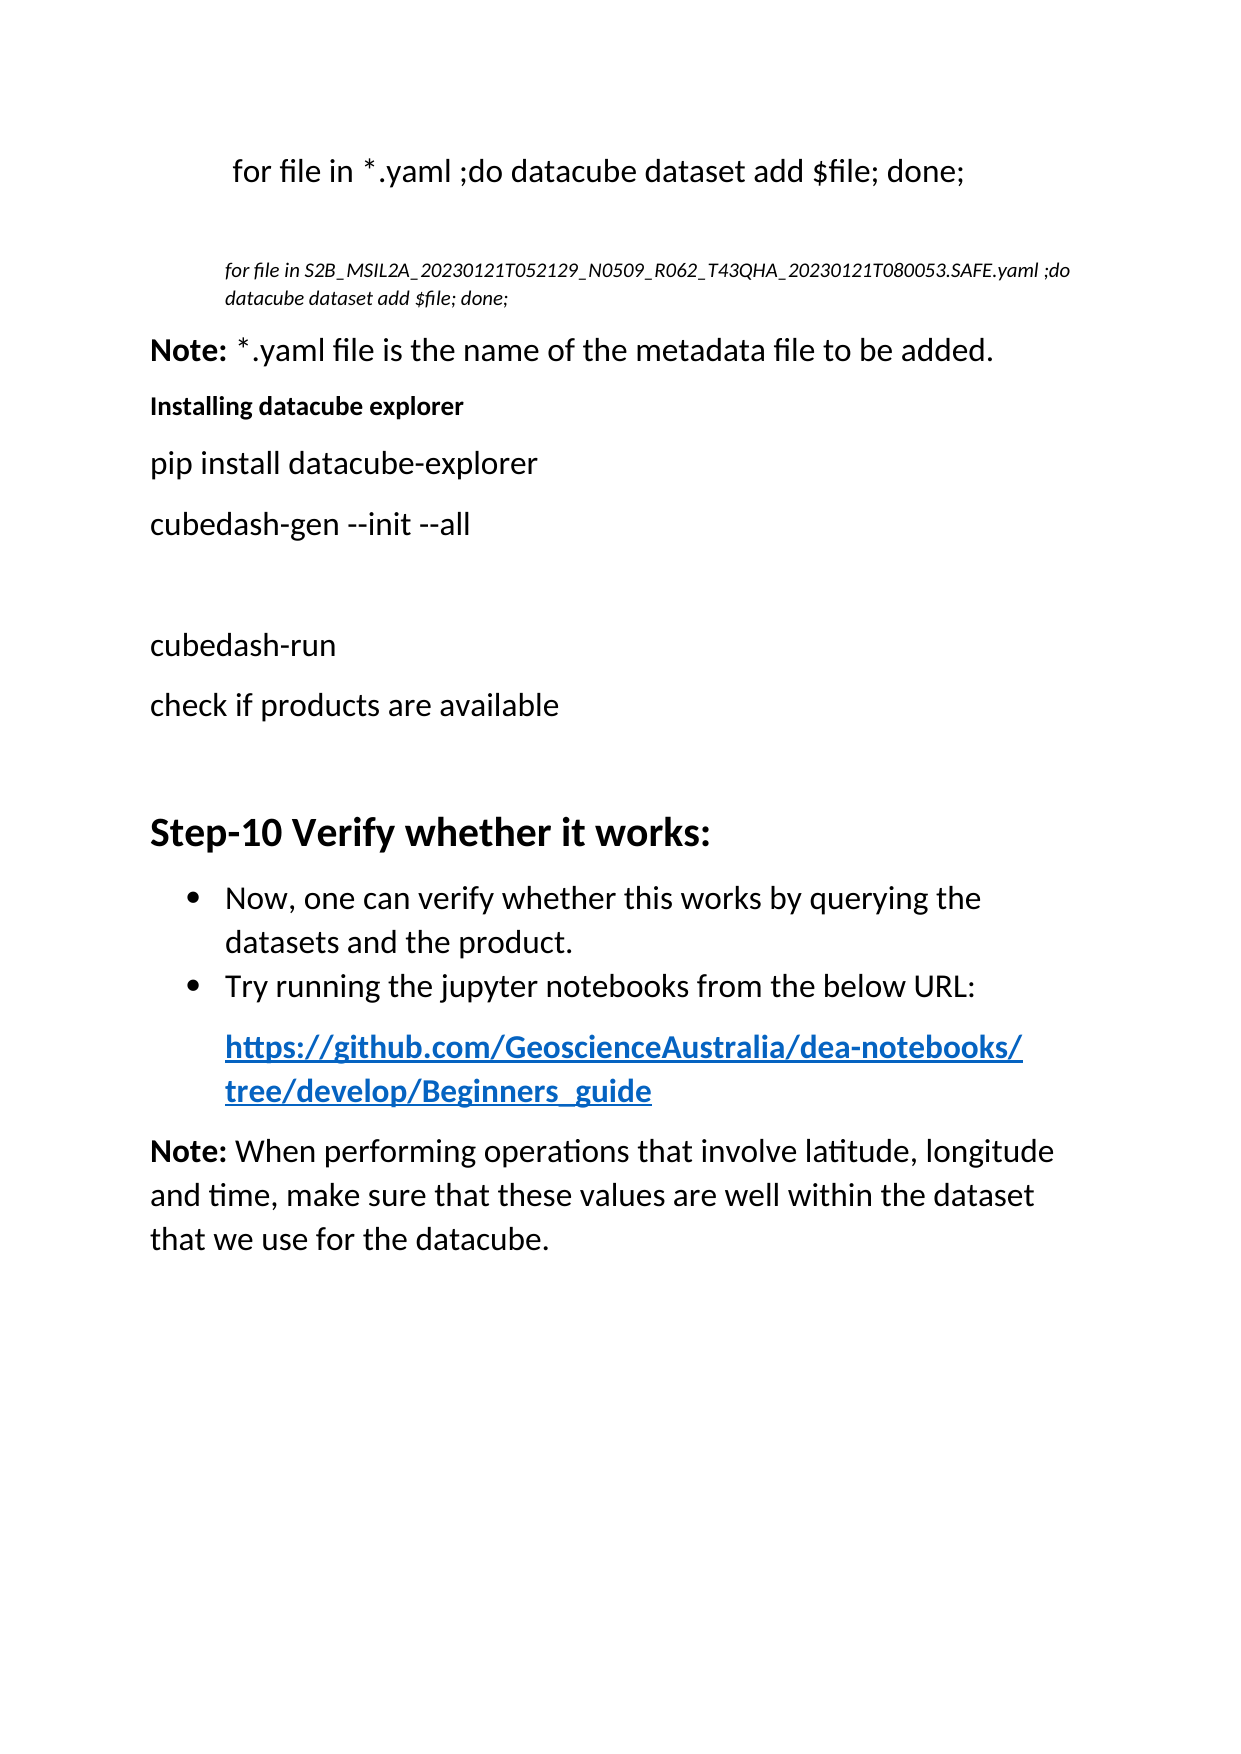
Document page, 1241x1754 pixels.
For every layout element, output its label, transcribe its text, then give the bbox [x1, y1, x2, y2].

text for file in *.yaml ;do datacube dataset add $file; done; [225, 150, 1090, 191]
text https://github.com/GeoscienceAustralia/dea-notebooks/tree/develop/Beginners_guide [225, 1026, 1090, 1110]
list Try running the jupyter notebooks from the below URL: [187, 965, 1090, 1006]
text for file in S2B_MSIL2A_20230121T052129_N0509_R062_T43QHA_20230121T080053.SAFE.yaml ;do datacube dataset add $file; done; [225, 257, 1090, 310]
text pip install datacube-explorer [150, 442, 1090, 483]
text cubedash-gen --init --all [150, 502, 1090, 543]
text check if products are available [150, 684, 1090, 725]
list Now, one can verify whether this works by querying the datasets and the product. [187, 877, 1090, 962]
text Note: When performing operations that involve latitude, longitude and time, make sure that these values are well within the dataset that we use for the datacube. [150, 1130, 1090, 1259]
text Installing datacube explorer [150, 389, 1090, 423]
text cubedash-run [150, 624, 1090, 664]
text Note: *.yaml file is the name of the metadata file to be added. [150, 329, 1090, 370]
text Step-10 Verify whether it works: [150, 806, 1090, 856]
